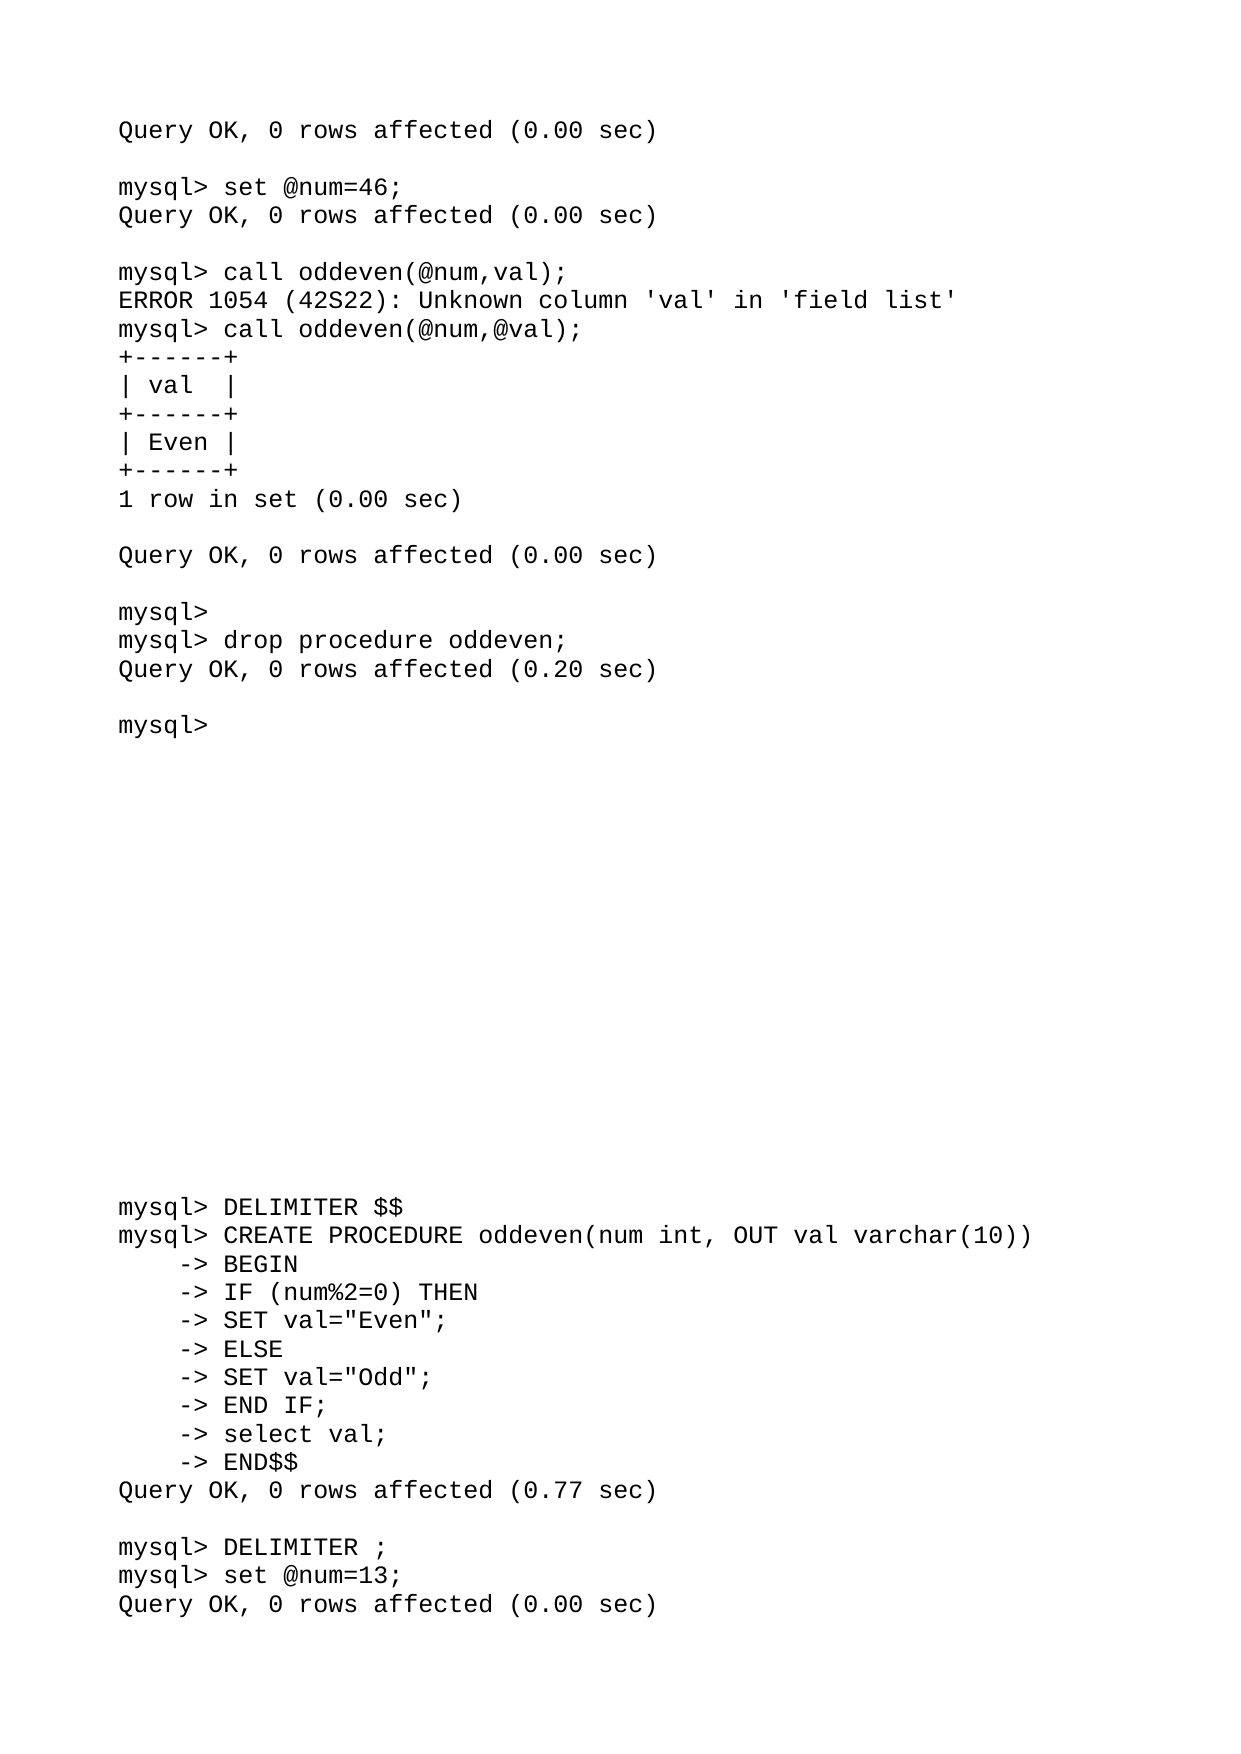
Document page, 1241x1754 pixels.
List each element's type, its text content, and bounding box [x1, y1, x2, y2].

text -> select val; [118, 1421, 1122, 1450]
text -> END IF; [118, 1393, 1122, 1421]
text -> IF (num%2=0) THEN [118, 1280, 1122, 1308]
text mysql> DELIMITER $$ [118, 1195, 1122, 1223]
text -> SET val="Odd"; [118, 1365, 1122, 1393]
text Query OK, 0 rows affected (0.20 sec) [118, 656, 1122, 685]
text -> SET val="Even"; [118, 1308, 1122, 1336]
text mysql> drop procedure oddeven; [118, 628, 1122, 656]
text +------+ [118, 401, 1122, 430]
text Query OK, 0 rows affected (0.00 sec) [118, 1591, 1122, 1620]
text mysql> [118, 713, 1122, 741]
text mysql> set @num=13; [118, 1563, 1122, 1591]
text Query OK, 0 rows affected (0.00 sec) [118, 543, 1122, 571]
text mysql> set @num=46; [118, 175, 1122, 203]
text mysql> CREATE PROCEDURE oddeven(num int, OUT val varchar(10)) [118, 1223, 1122, 1251]
text | Even | [118, 430, 1122, 458]
text -> ELSE [118, 1336, 1122, 1365]
text Query OK, 0 rows affected (0.00 sec) [118, 118, 1122, 146]
text Query OK, 0 rows affected (0.00 sec) [118, 203, 1122, 231]
text Query OK, 0 rows affected (0.77 sec) [118, 1478, 1122, 1506]
text mysql> call oddeven(@num,val); [118, 260, 1122, 288]
text | val | [118, 373, 1122, 401]
text mysql> [118, 600, 1122, 628]
text 1 row in set (0.00 sec) [118, 486, 1122, 515]
text ERROR 1054 (42S22): Unknown column 'val' in 'field list' [118, 288, 1122, 316]
text -> END$$ [118, 1450, 1122, 1478]
text -> BEGIN [118, 1251, 1122, 1280]
text +------+ [118, 458, 1122, 486]
text mysql> DELIMITER ; [118, 1535, 1122, 1563]
text +------+ [118, 345, 1122, 373]
text mysql> call oddeven(@num,@val); [118, 316, 1122, 345]
